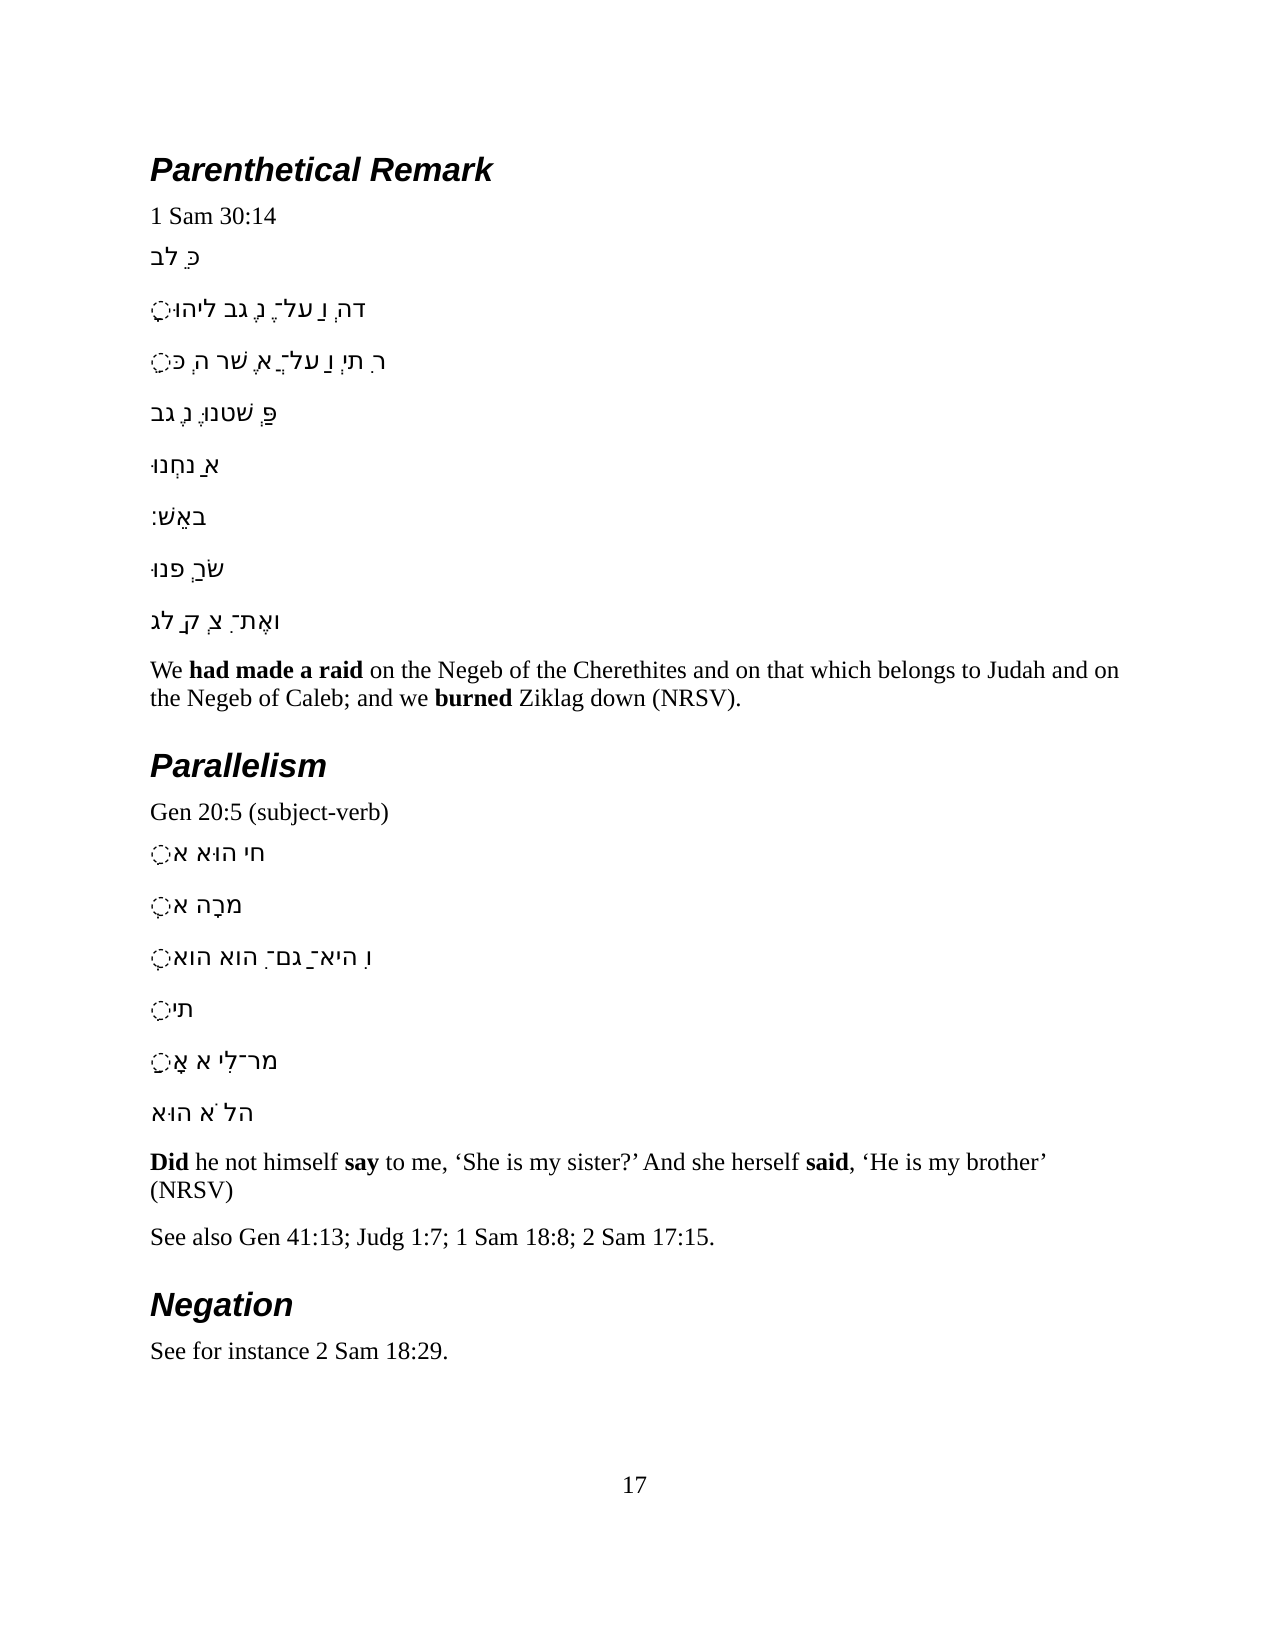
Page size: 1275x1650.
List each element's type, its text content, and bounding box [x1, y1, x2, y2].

text ִתי [150, 991, 1125, 1025]
text See for instance 2 Sam 18:29. [150, 1336, 1125, 1365]
text הל ֹא הוּא [150, 1095, 1125, 1129]
text 1 Sam 30:14 [150, 201, 1125, 230]
text We had made a raid on the Negeb of the Cherethites and on that which belongs to Judah and on the Negeb of Caleb; and we burned Ziklag down (NRSV). [150, 655, 1125, 712]
text ֵר ִתי ְו ַﬠל־ ֲא ֶשׁר ה ְכּ [150, 343, 1125, 377]
text כּ ֵלב [150, 239, 1125, 273]
text פַּ ְשׁטנוּ ֶנ ֶגב [150, 395, 1125, 429]
text Gen 20:5 (subject-verb) [150, 797, 1125, 826]
text שׂרַ ְפנוּ [150, 551, 1125, 585]
text ואֶת־ ִצ ְק ַלג [150, 603, 1125, 637]
text ְמרָה א [150, 887, 1125, 921]
subtitle Parallelism [150, 746, 1125, 785]
text ִחי הוּא א [150, 835, 1125, 869]
text ָדה ְו ַﬠל־ ֶנ ֶגב ליהוּ [150, 291, 1125, 325]
text באֵשׁ׃ [150, 499, 1125, 533]
text א ַנחְנוּ [150, 447, 1125, 481]
text See also Gen 41:13; Judg 1:7; 1 Sam 18:8; 2 Sam 17:15. [150, 1222, 1125, 1251]
text ְו ִהיא־ ַגם־ ִהוא הוא [150, 939, 1125, 973]
text Did he not himself say to me, ‘She is my sister?’ And she herself said, ‘He is my brother’ (NRSV) [150, 1147, 1125, 1204]
subtitle Negation [150, 1285, 1125, 1324]
subtitle Parenthetical Remark [150, 150, 1125, 189]
text ַמר־לִי א אָ [150, 1043, 1125, 1077]
